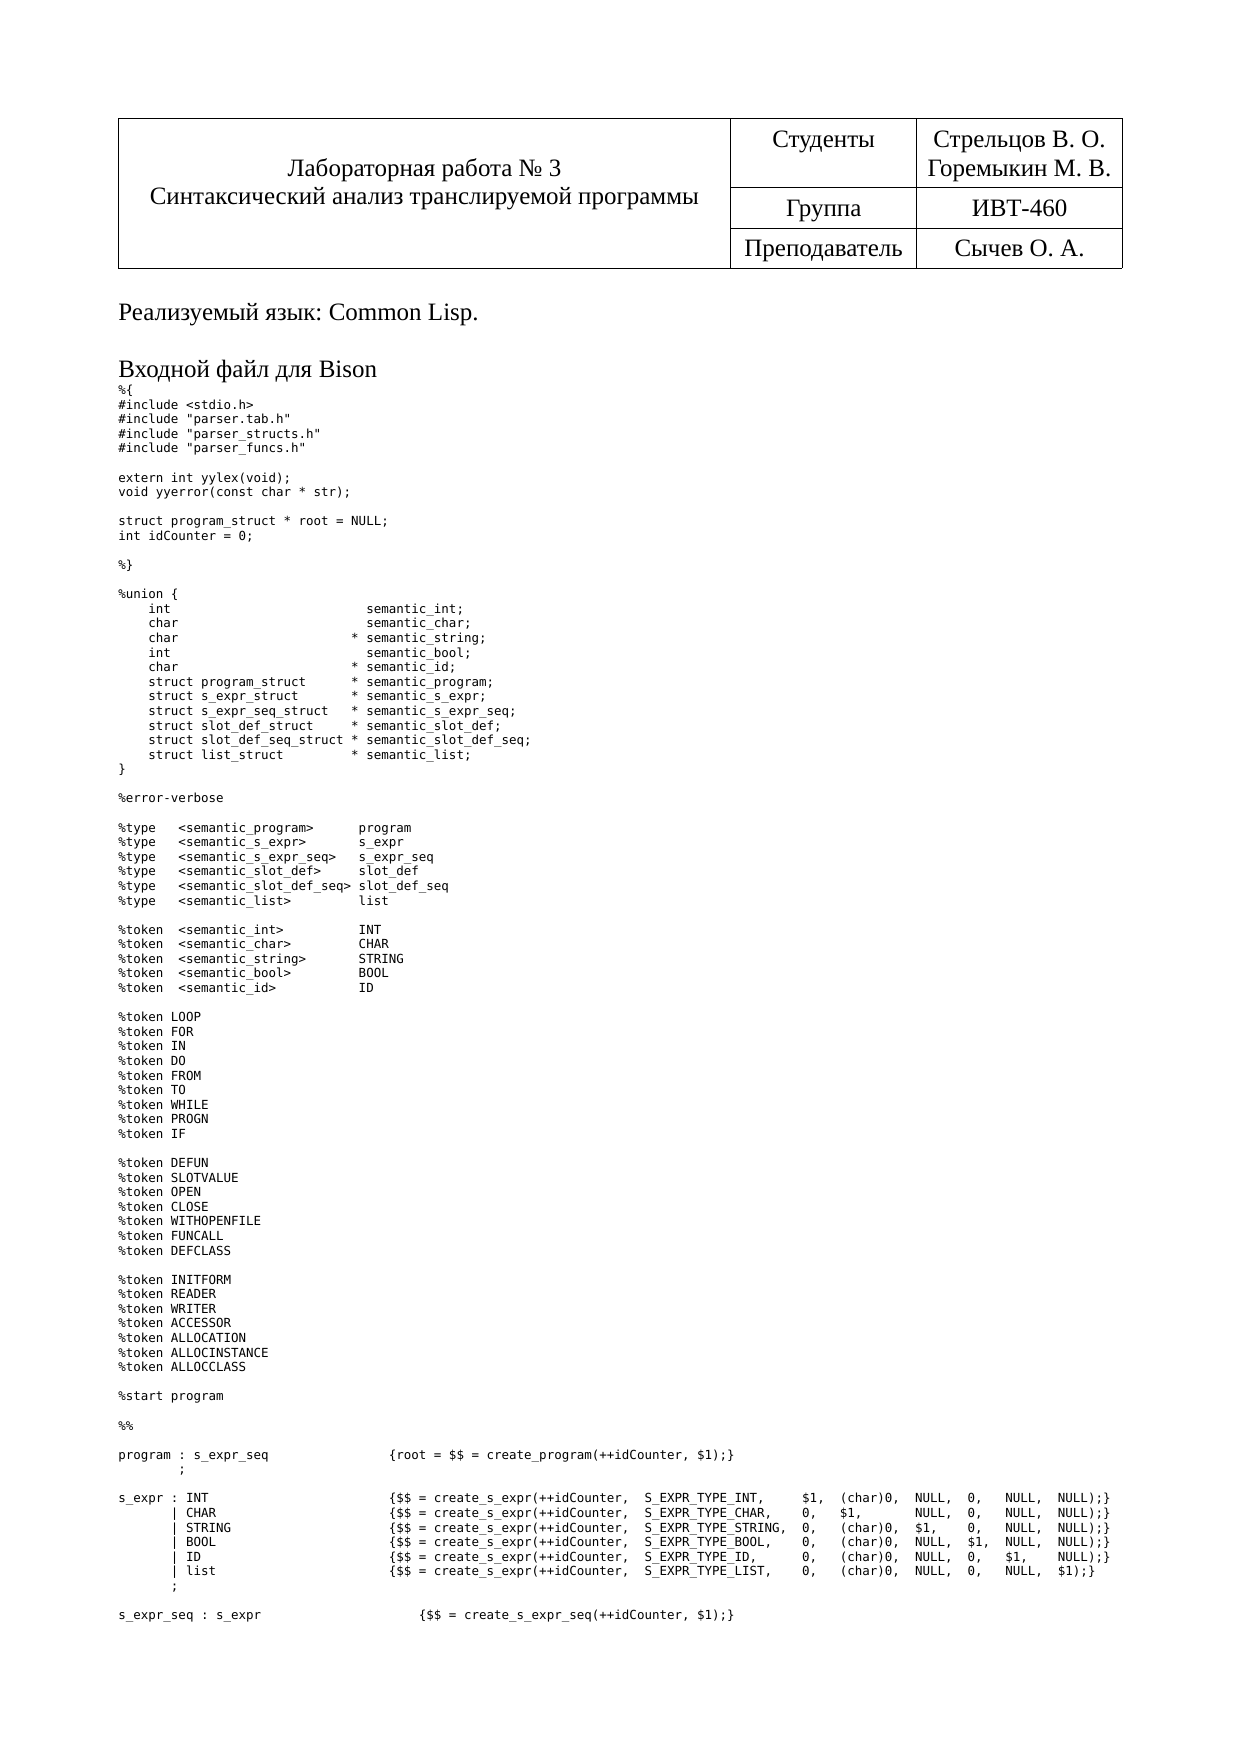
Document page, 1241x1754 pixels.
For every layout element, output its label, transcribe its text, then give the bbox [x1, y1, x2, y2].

text %token <semantic_string> STRING [118, 952, 1122, 966]
text %token TO [118, 1083, 1122, 1097]
text %token DEFUN [118, 1156, 1122, 1170]
text struct slot_def_seq_struct * semantic_slot_def_seq; [118, 733, 1122, 747]
table_cell ИВТ-460 [917, 188, 1122, 227]
text struct list_struct * semantic_list; [118, 747, 1122, 762]
text s_expr : INT {$$ = create_s_expr(++idCounter, S_EXPR_TYPE_INT, $1, (char)0, NULL, 0, NULL, NULL);} [118, 1491, 1122, 1506]
table_header Лабораторная работа № 3 Синтаксический анализ транслируемой программы [119, 119, 730, 268]
text %token ALLOCCLASS [118, 1360, 1122, 1374]
table_header Студенты [731, 119, 916, 187]
text struct s_expr_seq_struct * semantic_s_expr_seq; [118, 704, 1122, 718]
text %} [118, 558, 1122, 572]
text struct program_struct * root = NULL; [118, 514, 1122, 529]
text %token FUNCALL [118, 1229, 1122, 1243]
table_cell Преподаватель [731, 229, 916, 268]
text %token WITHOPENFILE [118, 1214, 1122, 1229]
text %token FOR [118, 1024, 1122, 1039]
text %token DO [118, 1054, 1122, 1068]
text %% [118, 1418, 1122, 1433]
text Входной файл для Bison [118, 354, 1122, 383]
text int semantic_int; [118, 602, 1122, 616]
text | CHAR {$$ = create_s_expr(++idCounter, S_EXPR_TYPE_CHAR, 0, $1, NULL, 0, NULL, NULL);} [118, 1506, 1122, 1520]
text %start program [118, 1389, 1122, 1404]
text %token OPEN [118, 1185, 1122, 1199]
text %token <semantic_bool> BOOL [118, 966, 1122, 981]
text %type <semantic_program> program [118, 820, 1122, 835]
text struct s_expr_struct * semantic_s_expr; [118, 689, 1122, 704]
text #include <stdio.h> [118, 397, 1122, 412]
text extern int yylex(void); [118, 470, 1122, 485]
text int semantic_bool; [118, 645, 1122, 660]
text %token LOOP [118, 1010, 1122, 1024]
text #include "parser.tab.h" [118, 412, 1122, 427]
text Реализуемый язык: Common Lisp. [118, 297, 1122, 325]
table_cell Сычев О. А. [917, 229, 1122, 268]
text %type <semantic_s_expr_seq> s_expr_seq [118, 849, 1122, 864]
table_header Стрельцов В. О. Горемыкин М. В. [917, 119, 1122, 187]
text %token SLOTVALUE [118, 1170, 1122, 1185]
text %token WRITER [118, 1302, 1122, 1316]
table_cell Группа [731, 188, 916, 227]
text #include "parser_structs.h" [118, 427, 1122, 441]
text %token IF [118, 1127, 1122, 1141]
text void yyerror(const char * str); [118, 485, 1122, 499]
text %{ [118, 383, 1122, 397]
text char semantic_char; [118, 616, 1122, 631]
text } [118, 762, 1122, 777]
text program : s_expr_seq {root = $$ = create_program(++idCounter, $1);} [118, 1447, 1122, 1462]
text %token ALLOCATION [118, 1331, 1122, 1345]
text | BOOL {$$ = create_s_expr(++idCounter, S_EXPR_TYPE_BOOL, 0, (char)0, NULL, $1, NULL, NULL);} [118, 1535, 1122, 1549]
text %token CLOSE [118, 1199, 1122, 1214]
text %token ALLOCINSTANCE [118, 1345, 1122, 1360]
text %type <semantic_list> list [118, 893, 1122, 908]
text %token DEFCLASS [118, 1243, 1122, 1258]
text %token WHILE [118, 1097, 1122, 1112]
text | STRING {$$ = create_s_expr(++idCounter, S_EXPR_TYPE_STRING, 0, (char)0, $1, 0, NULL, NULL);} [118, 1520, 1122, 1535]
text %token PROGN [118, 1112, 1122, 1127]
text ; [118, 1462, 1122, 1477]
text #include "parser_funcs.h" [118, 441, 1122, 456]
text char * semantic_id; [118, 660, 1122, 674]
text %token <semantic_id> ID [118, 981, 1122, 995]
text ; [118, 1579, 1122, 1593]
text %token IN [118, 1039, 1122, 1054]
text s_expr_seq : s_expr {$$ = create_s_expr_seq(++idCounter, $1);} [118, 1608, 1122, 1622]
text %token <semantic_char> CHAR [118, 937, 1122, 952]
text %token ACCESSOR [118, 1316, 1122, 1331]
text struct slot_def_struct * semantic_slot_def; [118, 718, 1122, 733]
text %type <semantic_slot_def> slot_def [118, 864, 1122, 879]
text %token READER [118, 1287, 1122, 1302]
text %type <semantic_s_expr> s_expr [118, 835, 1122, 849]
text %token <semantic_int> INT [118, 922, 1122, 937]
text | ID {$$ = create_s_expr(++idCounter, S_EXPR_TYPE_ID, 0, (char)0, NULL, 0, $1, NULL);} [118, 1549, 1122, 1564]
text %token FROM [118, 1068, 1122, 1083]
text struct program_struct * semantic_program; [118, 674, 1122, 689]
text | list {$$ = create_s_expr(++idCounter, S_EXPR_TYPE_LIST, 0, (char)0, NULL, 0, NULL, $1);} [118, 1564, 1122, 1579]
text char * semantic_string; [118, 631, 1122, 645]
text int idCounter = 0; [118, 529, 1122, 543]
text %union { [118, 587, 1122, 602]
text %type <semantic_slot_def_seq> slot_def_seq [118, 879, 1122, 893]
text %token INITFORM [118, 1272, 1122, 1287]
text %error-verbose [118, 791, 1122, 806]
